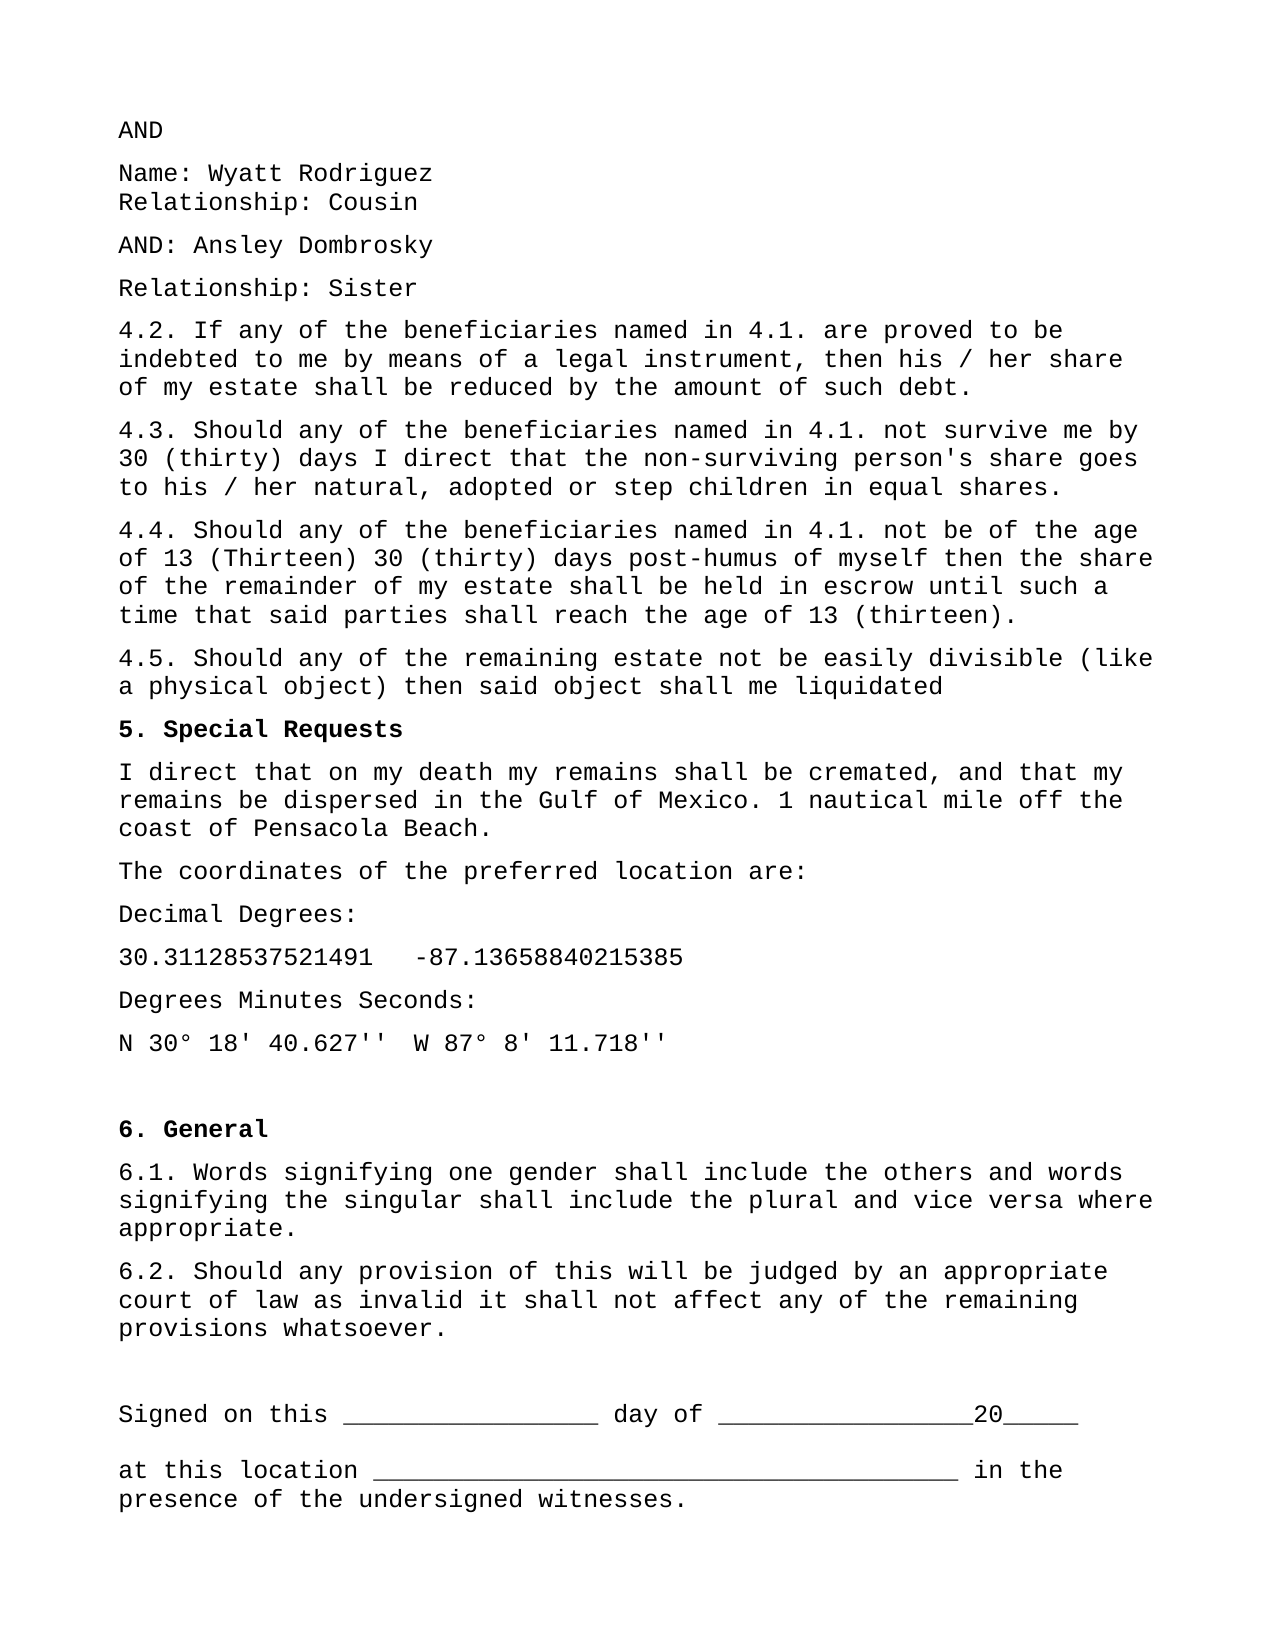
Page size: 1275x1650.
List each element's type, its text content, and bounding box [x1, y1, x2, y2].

text N 30° 18' 40.627'' W 87° 8' 11.718'' [118, 1031, 1157, 1059]
text Decimal Degrees: [118, 902, 1157, 930]
text Signed on this _________________ day of _________________20_____ at this location _______________________________________ in the presence of the undersigned witnesses. [118, 1401, 1157, 1515]
text 4.2. If any of the beneficiaries named in 4.1. are proved to be indebted to me by means of a legal instrument, then his / her share of my estate shall be reduced by the amount of such debt. [118, 318, 1157, 403]
text The coordinates of the preferred location are: [118, 859, 1157, 887]
text 30.31128537521491 -87.13658840215385 [118, 945, 1157, 973]
text I direct that on my death my remains shall be cremated, and that my remains be dispersed in the Gulf of Mexico. 1 nautical mile off the coast of Pensacola Beach. [118, 759, 1157, 844]
text Degrees Minutes Seconds: [118, 988, 1157, 1016]
text AND [118, 118, 1157, 146]
text 6.2. Should any provision of this will be judged by an appropriate court of law as invalid it shall not affect any of the remaining provisions whatsoever. [118, 1259, 1157, 1344]
text 4.5. Should any of the remaining estate not be easily divisible (like a physical object) then said object shall me liquidated [118, 645, 1157, 702]
text 6.1. Words signifying one gender shall include the others and words signifying the singular shall include the plural and vice versa where appropriate. [118, 1159, 1157, 1244]
text 6. General [118, 1116, 1157, 1145]
text 4.3. Should any of the beneficiaries named in 4.1. not survive me by 30 (thirty) days I direct that the non-surviving person's share goes to his / her natural, adopted or step children in equal shares. [118, 418, 1157, 503]
text 5. Special Requests [118, 716, 1157, 745]
text Relationship: Sister [118, 275, 1157, 303]
text 4.4. Should any of the beneficiaries named in 4.1. not be of the age of 13 (Thirteen) 30 (thirty) days post-humus of myself then the share of the remainder of my estate shall be held in escrow until such a time that said parties shall reach the age of 13 (thirteen). [118, 517, 1157, 631]
text Name: Wyatt Rodriguez Relationship: Cousin [118, 161, 1157, 218]
text AND: Ansley Dombrosky [118, 232, 1157, 261]
